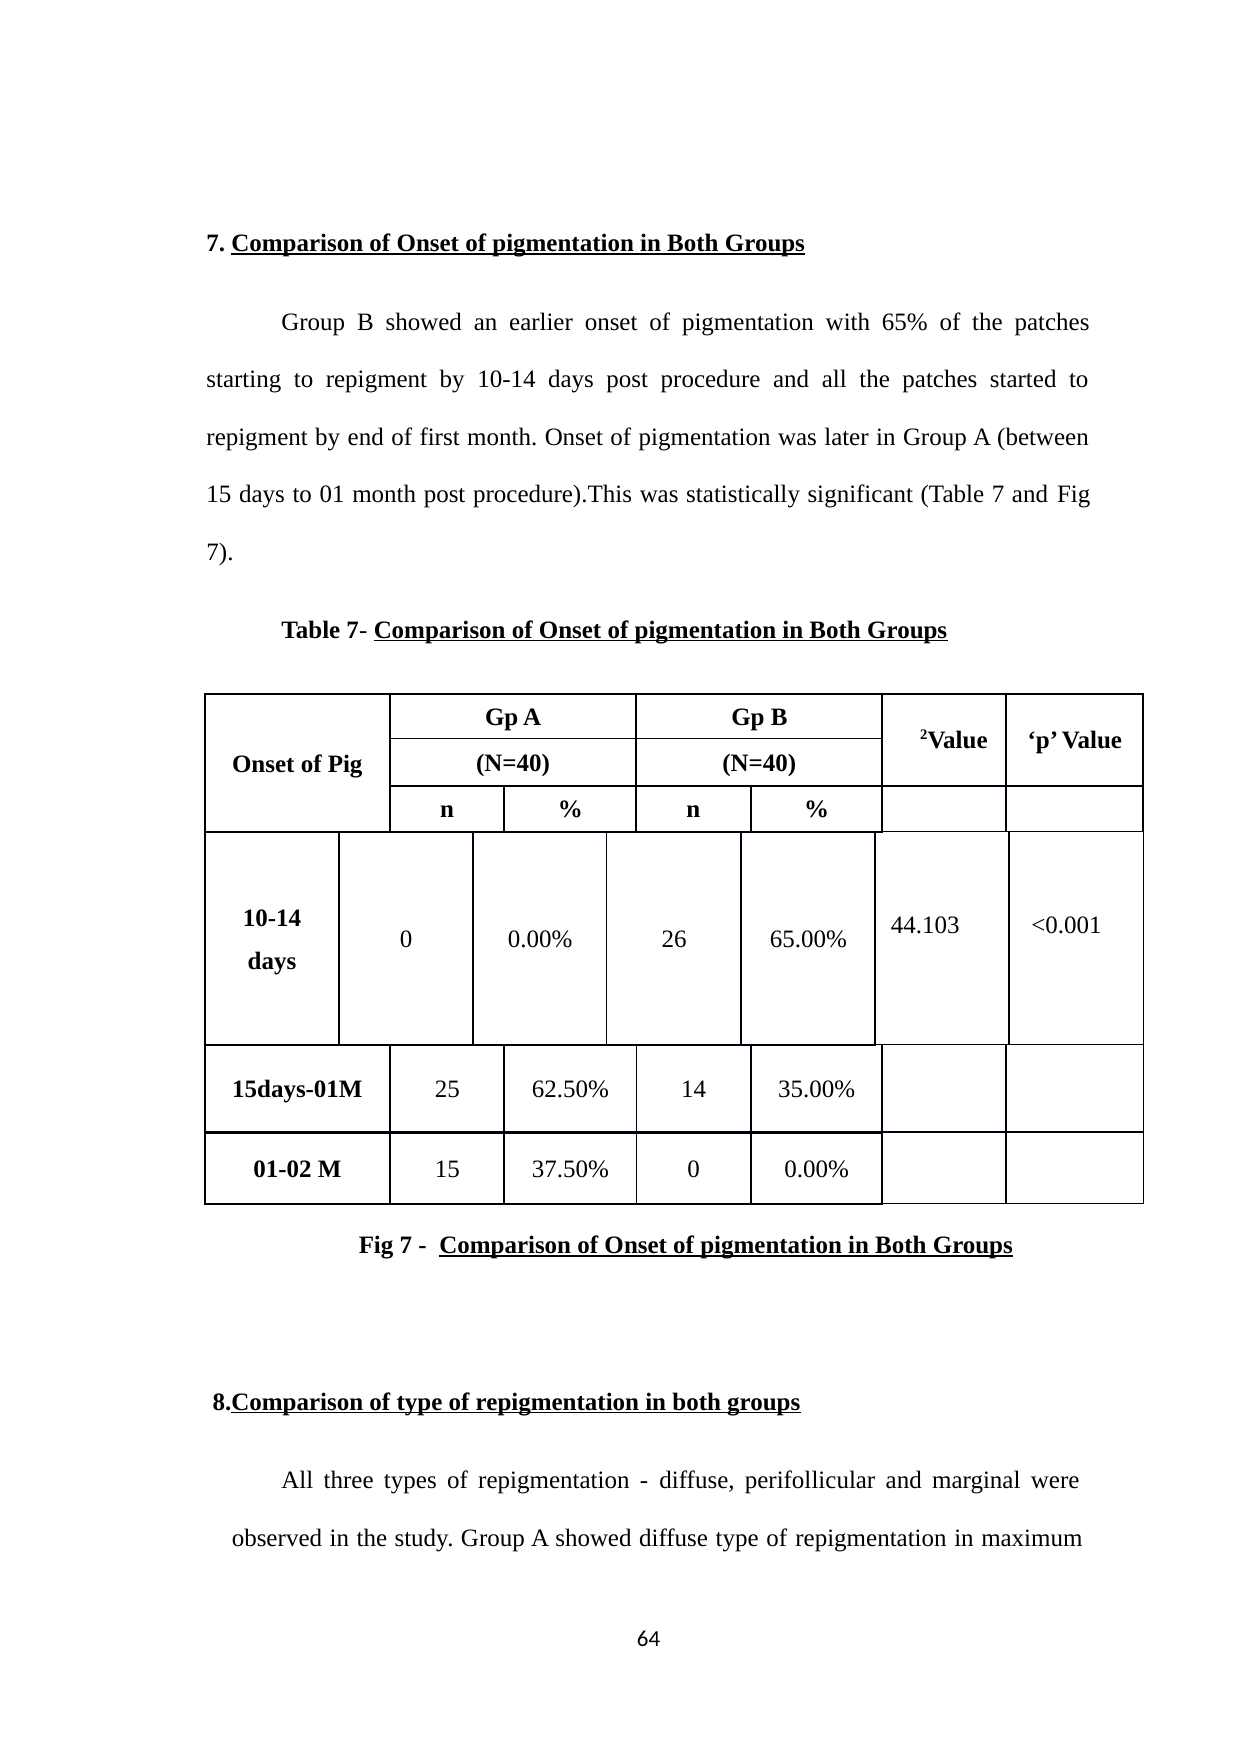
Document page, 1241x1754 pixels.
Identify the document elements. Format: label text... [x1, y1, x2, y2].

table_cell [1007, 787, 1142, 831]
list 7. Comparison of Onset of pigmentation in Both Groups [206, 228, 1090, 257]
table_cell 0.00% [752, 1134, 881, 1203]
table_cell 62.50% [505, 1046, 636, 1131]
table_cell % [752, 787, 881, 831]
table_cell 0 [637, 1134, 750, 1203]
table_cell [1010, 832, 1143, 1044]
table_header ‘p’ Value [1007, 695, 1142, 784]
table_cell [883, 1045, 1005, 1131]
table_header Gp B [637, 695, 881, 738]
table_header 2Value [883, 695, 1005, 784]
table_cell 15 [391, 1134, 503, 1203]
table_cell 0 [340, 833, 472, 1044]
table_header 44.103 [876, 833, 975, 1015]
table_cell 35.00% [752, 1045, 881, 1131]
table_cell 37.50% [505, 1134, 636, 1203]
table_cell [883, 1133, 1005, 1203]
table_cell % [505, 787, 635, 831]
table_cell 14 [637, 1046, 750, 1131]
table_cell [1007, 1133, 1143, 1203]
text All three types of repigmentation - diffuse, perifollicular and marginal were observed in the study. Group A showed diffuse type of repigmentation in maximum [206, 1465, 1090, 1552]
table_cell [876, 832, 1008, 1044]
list Fig 7 - Comparison of Onset of pigmentation in Both Groups [281, 1230, 1090, 1259]
table_cell 26 [607, 833, 740, 1044]
table_cell 65.00% [742, 833, 874, 1044]
table_cell [1007, 1045, 1143, 1131]
table_cell 0.00% [474, 833, 606, 1044]
list 8.Comparison of type of repigmentation in both groups [206, 1387, 1090, 1416]
table_cell (N=40) [391, 739, 635, 784]
table_header <0.001 [1010, 833, 1124, 1015]
table_cell 25 [391, 1046, 503, 1131]
list Table 7- Comparison of Onset of pigmentation in Both Groups [281, 615, 1090, 644]
table_cell (N=40) [637, 739, 881, 784]
table_cell n [637, 787, 750, 831]
table_cell 01-02 M [206, 1134, 389, 1203]
table_header Gp A [391, 695, 635, 738]
table_header Onset of Pig [206, 695, 389, 831]
table_cell [883, 787, 1005, 831]
text Group B showed an earlier onset of pigmentation with 65% of the patches starting to repigment by 10-14 days post procedure and all the patches started to repigment by end of first month. Onset of pigmentation was later in Group A (between 15 days to 01 month post procedure).This was statistically significant (Table 7 and Fig 7). [206, 307, 1090, 565]
table_cell 15days-01M [206, 1046, 389, 1131]
table_cell n [391, 787, 503, 831]
table_cell 10-14 days [206, 833, 338, 1044]
